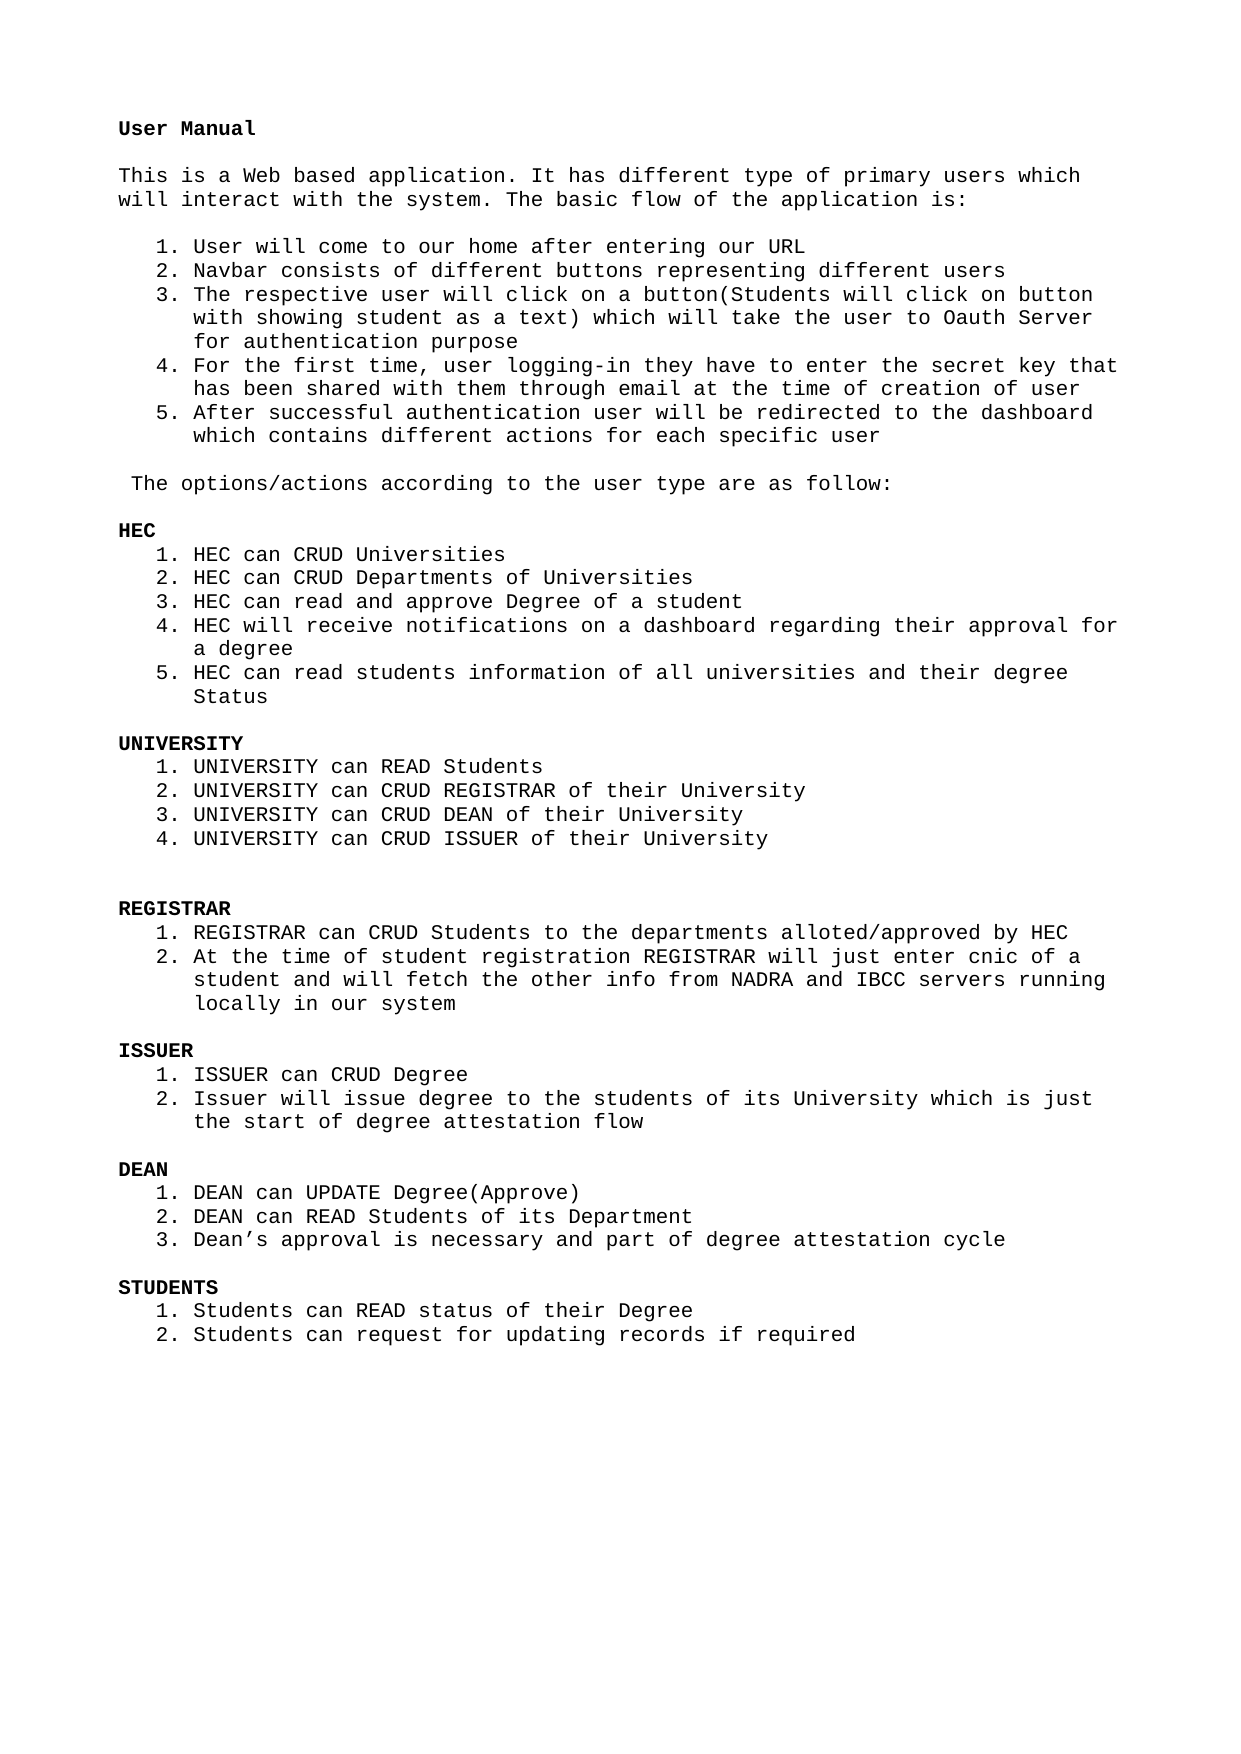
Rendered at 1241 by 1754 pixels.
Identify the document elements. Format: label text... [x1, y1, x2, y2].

list Students can READ status of their Degree [156, 1300, 1122, 1324]
text HEC [118, 520, 1122, 544]
list HEC can read students information of all universities and their degree Status [156, 662, 1122, 709]
list REGISTRAR can CRUD Students to the departments alloted/approved by HEC [156, 922, 1122, 946]
text This is a Web based application. It has different type of primary users which will interact with the system. The basic flow of the application is: [118, 165, 1122, 213]
text ISSUER [118, 1040, 1122, 1064]
list The respective user will click on a button(Students will click on button with showing student as a text) which will take the user to Oauth Server for authentication purpose [156, 284, 1122, 354]
list HEC can CRUD Departments of Universities [156, 567, 1122, 591]
list Dean’s approval is necessary and part of degree attestation cycle [156, 1229, 1122, 1253]
list HEC will receive notifications on a dashboard regarding their approval for a degree [156, 615, 1122, 662]
list UNIVERSITY can CRUD REGISTRAR of their University [156, 780, 1122, 804]
list After successful authentication user will be redirected to the dashboard which contains different actions for each specific user [156, 402, 1122, 449]
text DEAN [118, 1158, 1122, 1182]
text UNIVERSITY [118, 733, 1122, 757]
list DEAN can READ Students of its Department [156, 1206, 1122, 1229]
list DEAN can UPDATE Degree(Approve) [156, 1182, 1122, 1206]
list ISSUER can CRUD Degree [156, 1064, 1122, 1088]
text The options/actions according to the user type are as follow: [118, 473, 1122, 496]
list HEC can read and approve Degree of a student [156, 591, 1122, 615]
list For the first time, user logging-in they have to enter the secret key that has been shared with them through email at the time of creation of user [156, 354, 1122, 402]
list Issuer will issue degree to the students of its University which is just the start of degree attestation flow [156, 1088, 1122, 1135]
list UNIVERSITY can READ Students [156, 757, 1122, 780]
list User will come to our home after entering our URL [156, 236, 1122, 260]
text REGISTRAR [118, 898, 1122, 922]
list At the time of student registration REGISTRAR will just enter cnic of a student and will fetch the other info from NADRA and IBCC servers running locally in our system [156, 946, 1122, 1017]
list UNIVERSITY can CRUD ISSUER of their University [156, 827, 1122, 851]
text User Manual [118, 118, 1122, 142]
text STUDENTS [118, 1277, 1122, 1300]
list UNIVERSITY can CRUD DEAN of their University [156, 804, 1122, 827]
list Navbar consists of different buttons representing different users [156, 260, 1122, 284]
list Students can request for updating records if required [156, 1324, 1122, 1348]
list HEC can CRUD Universities [156, 544, 1122, 567]
